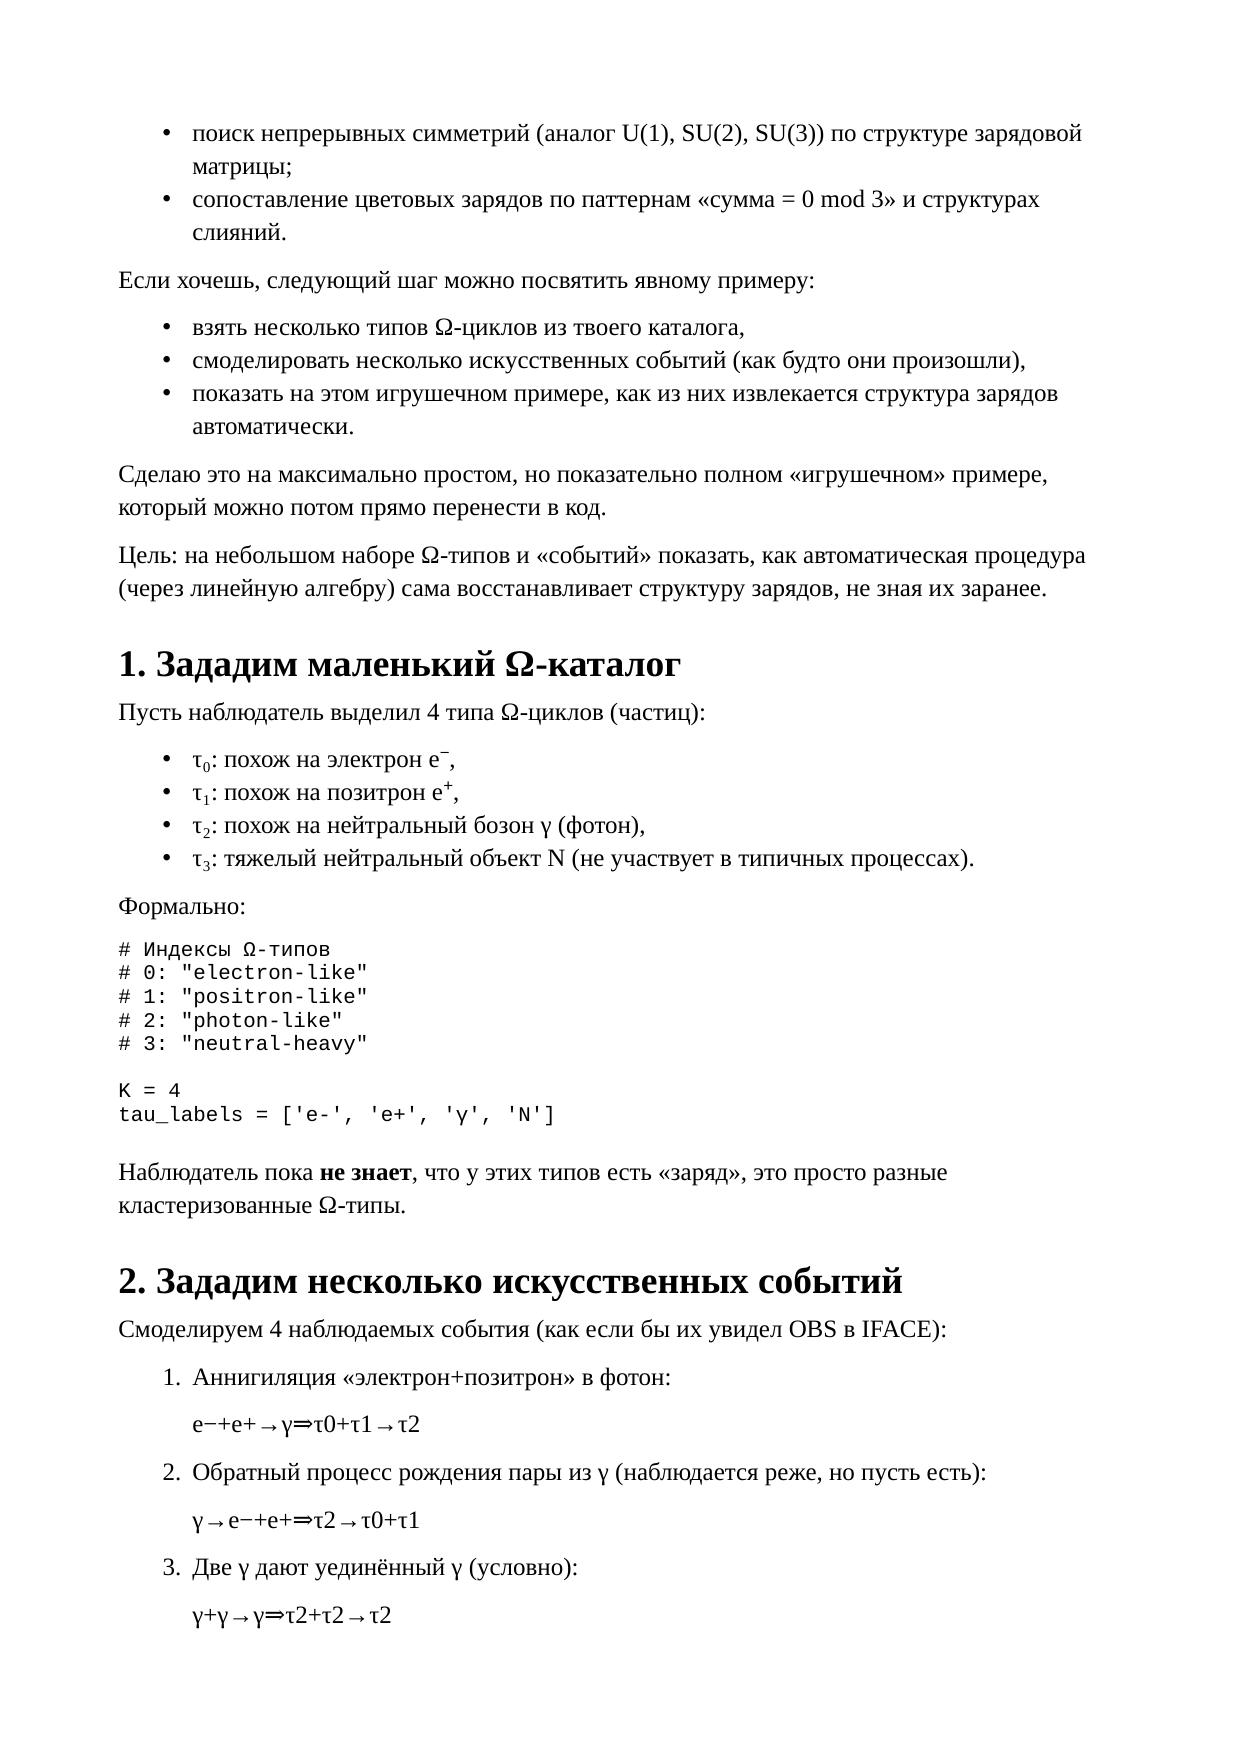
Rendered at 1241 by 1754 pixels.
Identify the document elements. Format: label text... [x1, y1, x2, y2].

list Обратный процесс рождения пары из γ (наблюдается реже, но пусть есть): [162, 1457, 1122, 1486]
list взять несколько типов Ω‑циклов из твоего каталога, [162, 312, 1122, 341]
text # 1: "positron-like" [118, 986, 1122, 1009]
text Пусть наблюдатель выделил 4 типа Ω‑циклов (частиц): [118, 697, 1122, 726]
text Сделаю это на максимально простом, но показательно полном «игрушечном» примере, который можно потом прямо перенести в код. [118, 459, 1122, 521]
subtitle 1. Зададим маленький Ω‑каталог [118, 641, 1122, 684]
text # 2: "photon-like" [118, 1009, 1122, 1033]
text # Индексы Ω-типов [118, 939, 1122, 962]
list показать на этом игрушечном примере, как из них извлекается структура зарядов автоматически. [162, 378, 1122, 440]
text # 3: "neutral-heavy" [118, 1033, 1122, 1057]
list τ₂: похож на нейтральный бозон γ (фотон), [162, 810, 1122, 839]
list Аннигиляция «электрон+позитрон» в фотон: [162, 1362, 1122, 1391]
text # 0: "electron-like" [118, 962, 1122, 986]
list γ→e−+e+⇒τ2→τ0+τ1 [162, 1505, 1122, 1533]
subtitle 2. Зададим несколько искусственных событий [118, 1259, 1122, 1302]
text tau_labels = ['e-', 'e+', 'γ', 'N'] [118, 1104, 1122, 1128]
text K = 4 [118, 1081, 1122, 1104]
list смоделировать несколько искусственных событий (как будто они произошли), [162, 345, 1122, 374]
list τ₃: тяжелый нейтральный объект N (не участвует в типичных процессах). [162, 843, 1122, 872]
text Цель: на небольшом наборе Ω‑типов и «событий» показать, как автоматическая процедура (через линейную алгебру) сама восстанавливает структуру зарядов, не зная их заранее. [118, 540, 1122, 601]
text Формально: [118, 891, 1122, 920]
list сопоставление цветовых зарядов по паттернам «сумма = 0 mod 3» и структурах слияний. [162, 184, 1122, 246]
text Если хочешь, следующий шаг можно посвятить явному примеру: [118, 265, 1122, 293]
list γ+γ→γ⇒τ2+τ2→τ2 [162, 1600, 1122, 1629]
list Две γ дают уединённый γ (условно): [162, 1552, 1122, 1581]
text Смоделируем 4 наблюдаемых события (как если бы их увидел OBS в IFACE): [118, 1314, 1122, 1343]
list поиск непрерывных симметрий (аналог U(1), SU(2), SU(3)) по структуре зарядовой матрицы; [162, 118, 1122, 180]
list τ₀: похож на электрон e⁻, [162, 744, 1122, 773]
list τ₁: похож на позитрон e⁺, [162, 777, 1122, 806]
list e−+e+→γ⇒τ0+τ1→τ2 [162, 1409, 1122, 1438]
text Наблюдатель пока не знает, что у этих типов есть «заряд», это просто разные кластеризованные Ω‑типы. [118, 1157, 1122, 1219]
